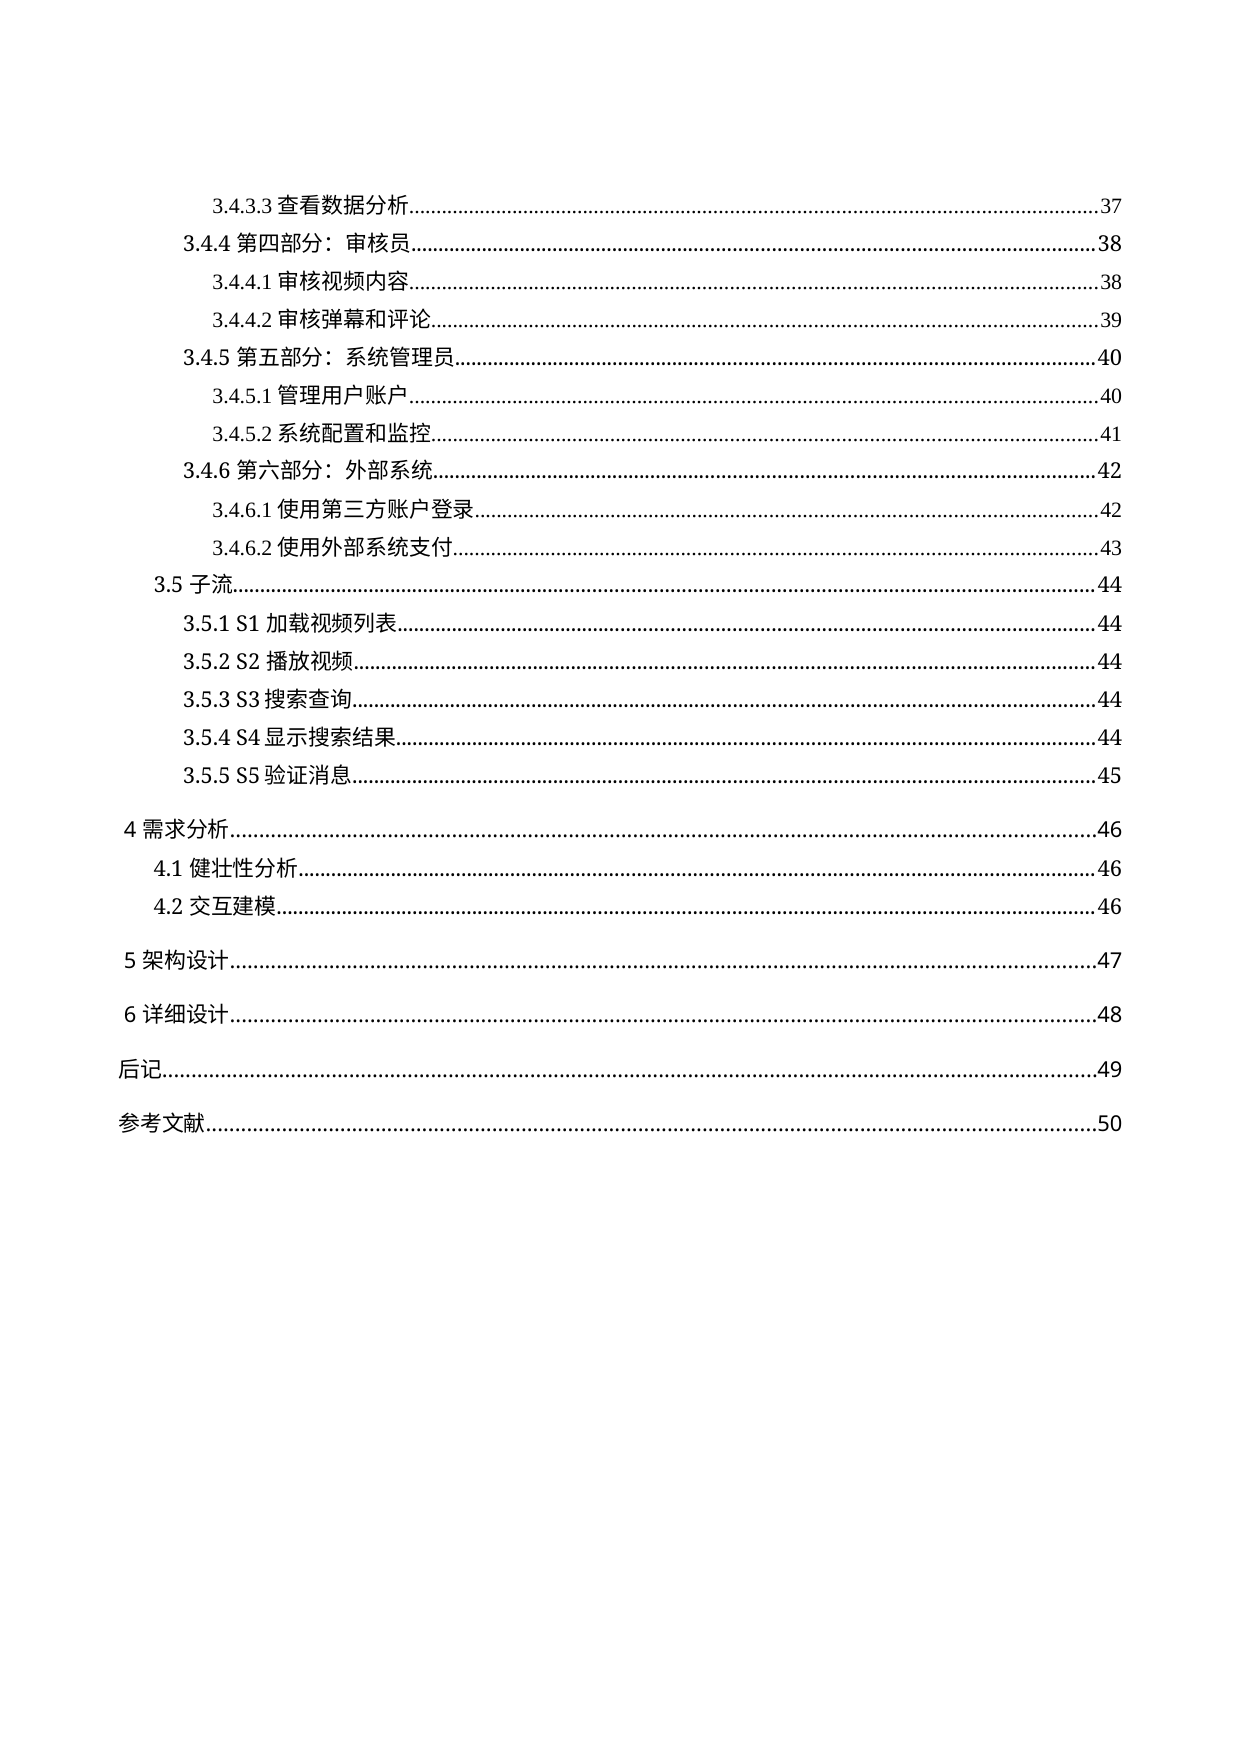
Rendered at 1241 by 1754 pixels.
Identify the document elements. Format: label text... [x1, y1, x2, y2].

text 3.4.5 第五部分：系统管理员 40 [177, 339, 1122, 371]
text 3.4.5.1 管理用户账户 40 [207, 378, 1122, 409]
text 3.5.5 S5验证消息 45 [177, 758, 1122, 790]
text 4 需求分析 46 [118, 812, 1122, 844]
text 4.2 交互建模 46 [148, 889, 1122, 920]
text 5 架构设计 47 [118, 943, 1122, 975]
text 6 详细设计 48 [118, 997, 1122, 1029]
text 3.5 子流 44 [148, 567, 1122, 599]
text 3.5.3 S3搜索查询 44 [177, 682, 1122, 713]
text 后记 49 [118, 1052, 1122, 1083]
text 4.1 健壮性分析 46 [148, 851, 1122, 882]
text 3.4.4.2 审核弹幕和评论 39 [207, 302, 1122, 333]
text 3.5.4 S4显示搜索结果 44 [177, 720, 1122, 752]
text 3.4.6.2 使用外部系统支付 43 [207, 529, 1122, 561]
text 3.4.6.1 使用第三方账户登录 42 [207, 492, 1122, 523]
text 3.4.4 第四部分：审核员 38 [177, 226, 1122, 257]
text 参考文献 50 [118, 1106, 1122, 1138]
text 3.5.2 S2 播放视频 44 [177, 644, 1122, 675]
text 3.5.1 S1 加载视频列表 44 [177, 606, 1122, 637]
text 3.4.4.1 审核视频内容 38 [207, 264, 1122, 295]
text 3.4.5.2 系统配置和监控 41 [207, 416, 1122, 447]
text 3.4.6 第六部分：外部系统 42 [177, 453, 1122, 485]
text 3.4.3.3 查看数据分析 37 [207, 188, 1122, 219]
